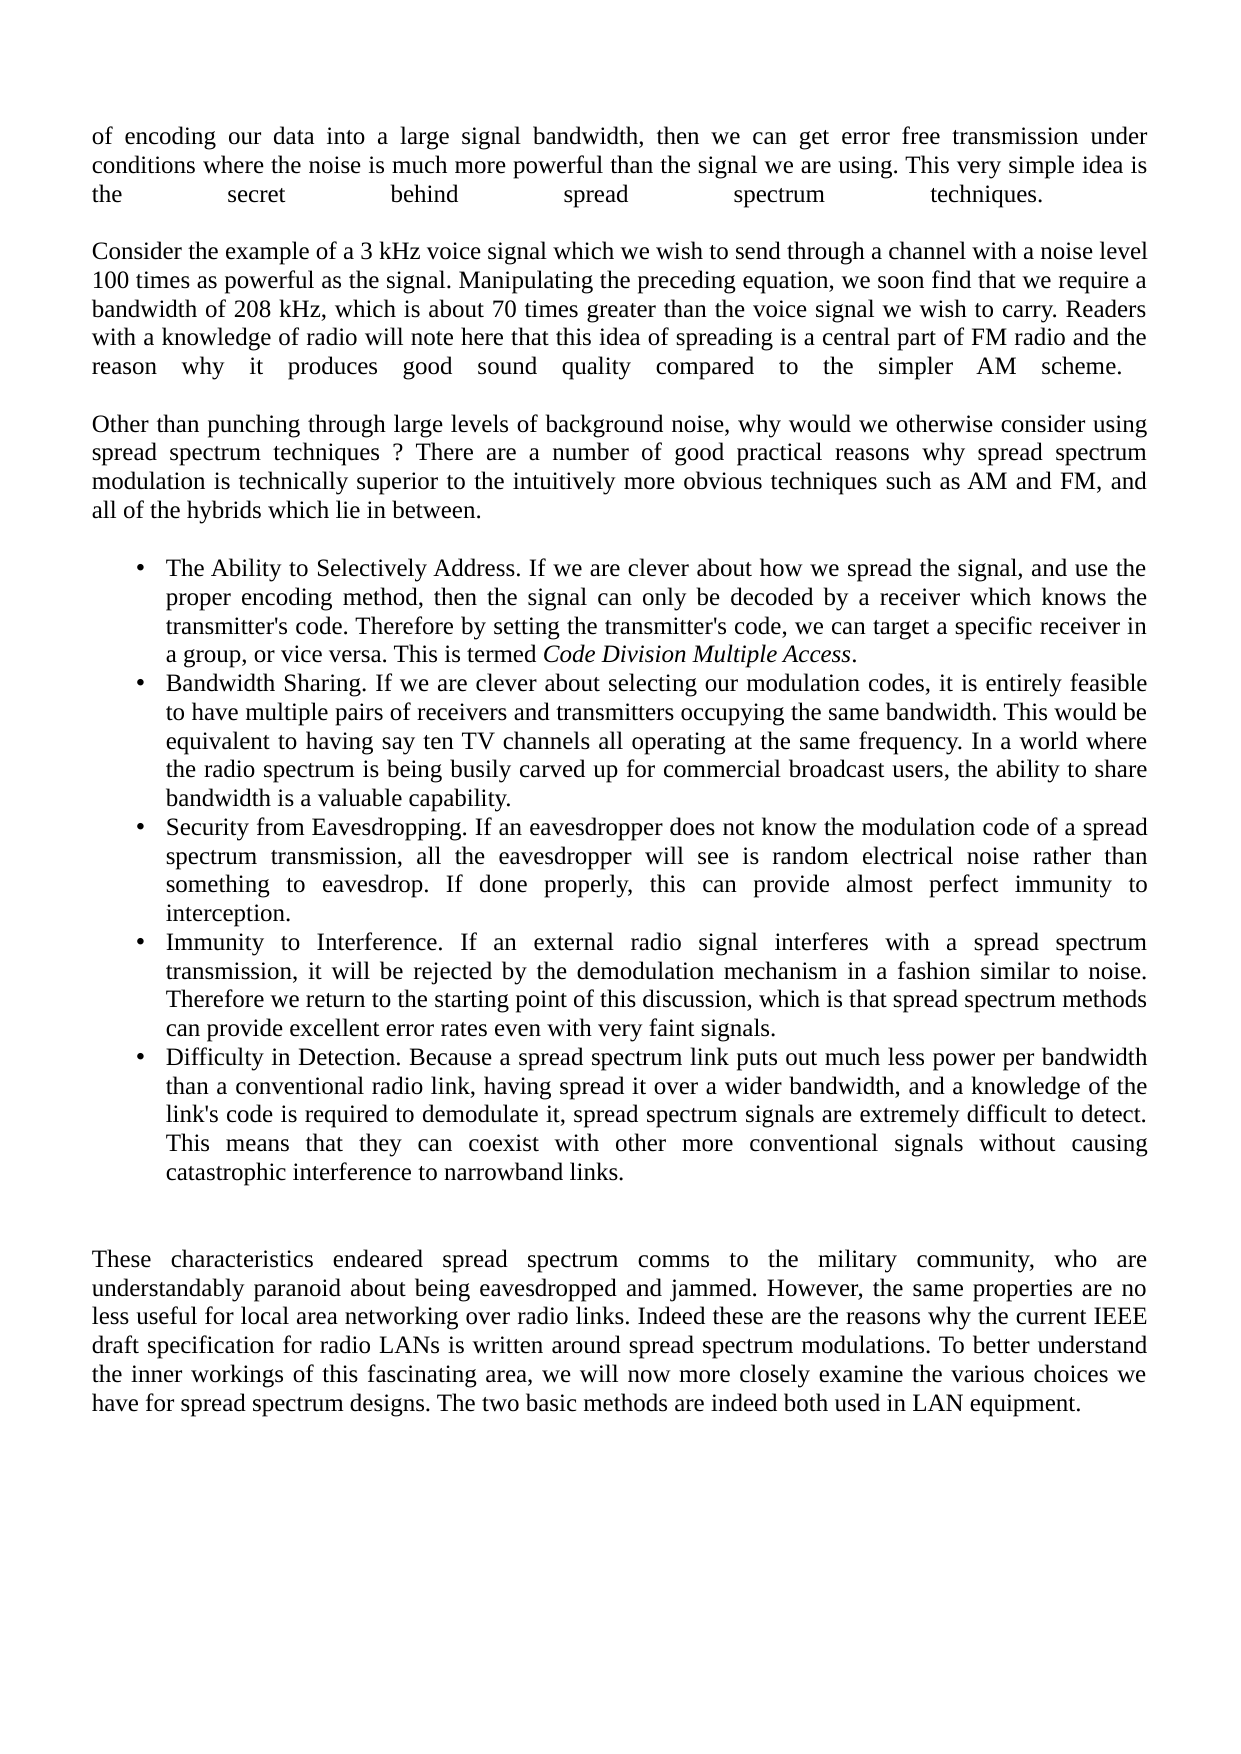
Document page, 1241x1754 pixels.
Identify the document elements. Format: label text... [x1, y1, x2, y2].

table_cell of encoding our data into a large signal bandwidth, then we can get error free transmission under conditions where the noise is much more powerful than the signal we are using. This very simple idea is the secret behind spread spectrum techniques. Consider the example of a 3 kHz voice signal which we wish to send through a channel with a noise level 100 times as powerful as the signal. Manipulating the preceding equation, we soon find that we require a bandwidth of 208 kHz, which is about 70 times greater than the voice signal we wish to carry. Readers with a knowledge of radio will note here that this idea of spreading is a central part of FM radio and the reason why it produces good sound quality compared to the simpler AM scheme. Other than punching through large levels of background noise, why would we otherwise consider using spread spectrum techniques ? There are a number of good practical reasons why spread spectrum modulation is technically superior to the intuitively more obvious techniques such as AM and FM, and all of the hybrids which lie in between. The Ability to Selectively Address. If we are clever about how we spread the signal, and use the proper encoding method, then the signal can only be decoded by a receiver which knows the transmitter's code. Therefore by setting the transmitter's code, we can target a specific receiver in a group, or vice versa. This is termed Code Division Multiple Access. Bandwidth Sharing. If we are clever about selecting our modulation codes, it is entirely feasible to have multiple pairs of receivers and transmitters occupying the same bandwidth. This would be equivalent to having say ten TV channels all operating at the same frequency. In a world where the radio spectrum is being busily carved up for commercial broadcast users, the ability to share bandwidth is a valuable capability. Security from Eavesdropping. If an eavesdropper does not know the modulation code of a spread spectrum transmission, all the eavesdropper will see is random electrical noise rather than something to eavesdrop. If done properly, this can provide almost perfect immunity to interception. Immunity to Interference. If an external radio signal interferes with a spread spectrum transmission, it will be rejected by the demodulation mechanism in a fashion similar to noise. Therefore we return to the starting point of this discussion, which is that spread spectrum methods can provide excellent error rates even with very faint signals. Difficulty in Detection. Because a spread spectrum link puts out much less power per bandwidth than a conventional radio link, having spread it over a wider bandwidth, and a knowledge of the link's code is required to demodulate it, spread spectrum signals are extremely difficult to detect. This means that they can coexist with other more conventional signals without causing catastrophic interference to narrowband links. These characteristics endeared spread spectrum comms to the military community, who are understandably paranoid about being eavesdropped and jammed. However, the same properties are no less useful for local area networking over radio links. Indeed these are the reasons why the current IEEE draft specification for radio LANs is written around spread spectrum modulations. To better understand the inner workings of this fascinating area, we will now more closely examine the various choices we have for spread spectrum designs. The two basic methods are indeed both used in LAN equipment. [89, 118, 1152, 1449]
